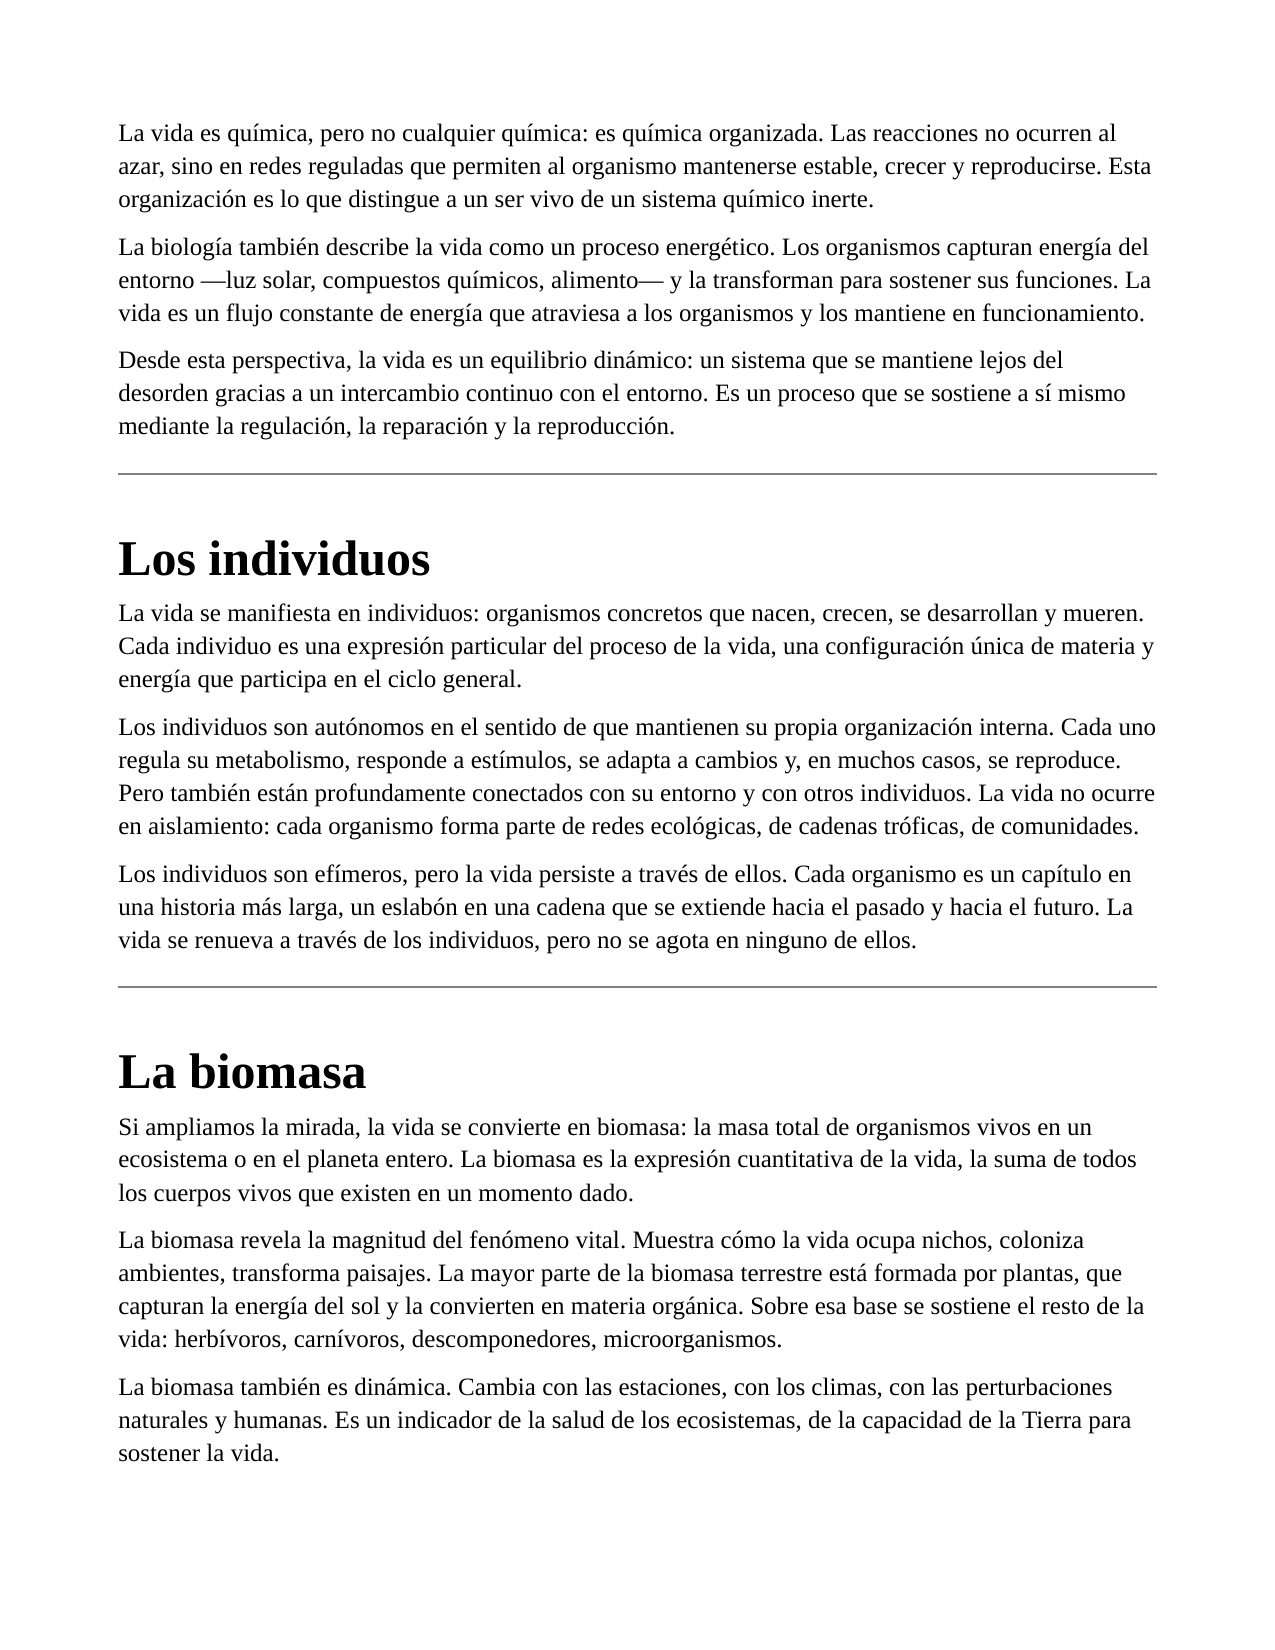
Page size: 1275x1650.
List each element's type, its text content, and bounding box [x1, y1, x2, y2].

text La vida se manifiesta en individuos: organismos concretos que nacen, crecen, se desarrollan y mueren. Cada individuo es una expresión particular del proceso de la vida, una configuración única de materia y energía que participa en el ciclo general. [118, 598, 1157, 693]
text La biomasa también es dinámica. Cambia con las estaciones, con los climas, con las perturbaciones naturales y humanas. Es un indicador de la salud de los ecosistemas, de la capacidad de la Tierra para sostener la vida. [118, 1372, 1157, 1467]
text Desde esta perspectiva, la vida es un equilibrio dinámico: un sistema que se mantiene lejos del desorden gracias a un intercambio continuo con el entorno. Es un proceso que se sostiene a sí mismo mediante la regulación, la reparación y la reproducción. [118, 345, 1157, 440]
text La biomasa revela la magnitud del fenómeno vital. Muestra cómo la vida ocupa nichos, coloniza ambientes, transforma paisajes. La mayor parte de la biomasa terrestre está formada por plantas, que capturan la energía del sol y la convierten en materia orgánica. Sobre esa base se sostiene el resto de la vida: herbívoros, carnívoros, descomponedores, microorganismos. [118, 1225, 1157, 1353]
text Los individuos son efímeros, pero la vida persiste a través de ellos. Cada organismo es un capítulo en una historia más larga, un eslabón en una cadena que se extiende hacia el pasado y hacia el futuro. La vida se renueva a través de los individuos, pero no se agota en ninguno de ellos. [118, 859, 1157, 953]
text Si ampliamos la mirada, la vida se convierte en biomasa: la masa total de organismos vivos en un ecosistema o en el planeta entero. La biomasa es la expresión cuantitativa de la vida, la suma de todos los cuerpos vivos que existen en un momento dado. [118, 1112, 1157, 1206]
text Los individuos son autónomos en el sentido de que mantienen su propia organización interna. Cada uno regula su metabolismo, responde a estímulos, se adapta a cambios y, en muchos casos, se reproduce. Pero también están profundamente conectados con su entorno y con otros individuos. La vida no ocurre en aislamiento: cada organismo forma parte de redes ecológicas, de cadenas tróficas, de comunidades. [118, 712, 1157, 840]
subtitle Los individuos [118, 528, 1157, 586]
subtitle La biomasa [118, 1042, 1157, 1099]
text La biología también describe la vida como un proceso energético. Los organismos capturan energía del entorno —luz solar, compuestos químicos, alimento— y la transforman para sostener sus funciones. La vida es un flujo constante de energía que atraviesa a los organismos y los mantiene en funcionamiento. [118, 232, 1157, 327]
text La vida es química, pero no cualquier química: es química organizada. Las reacciones no ocurren al azar, sino en redes reguladas que permiten al organismo mantenerse estable, crecer y reproducirse. Esta organización es lo que distingue a un ser vivo de un sistema químico inerte. [118, 118, 1157, 213]
